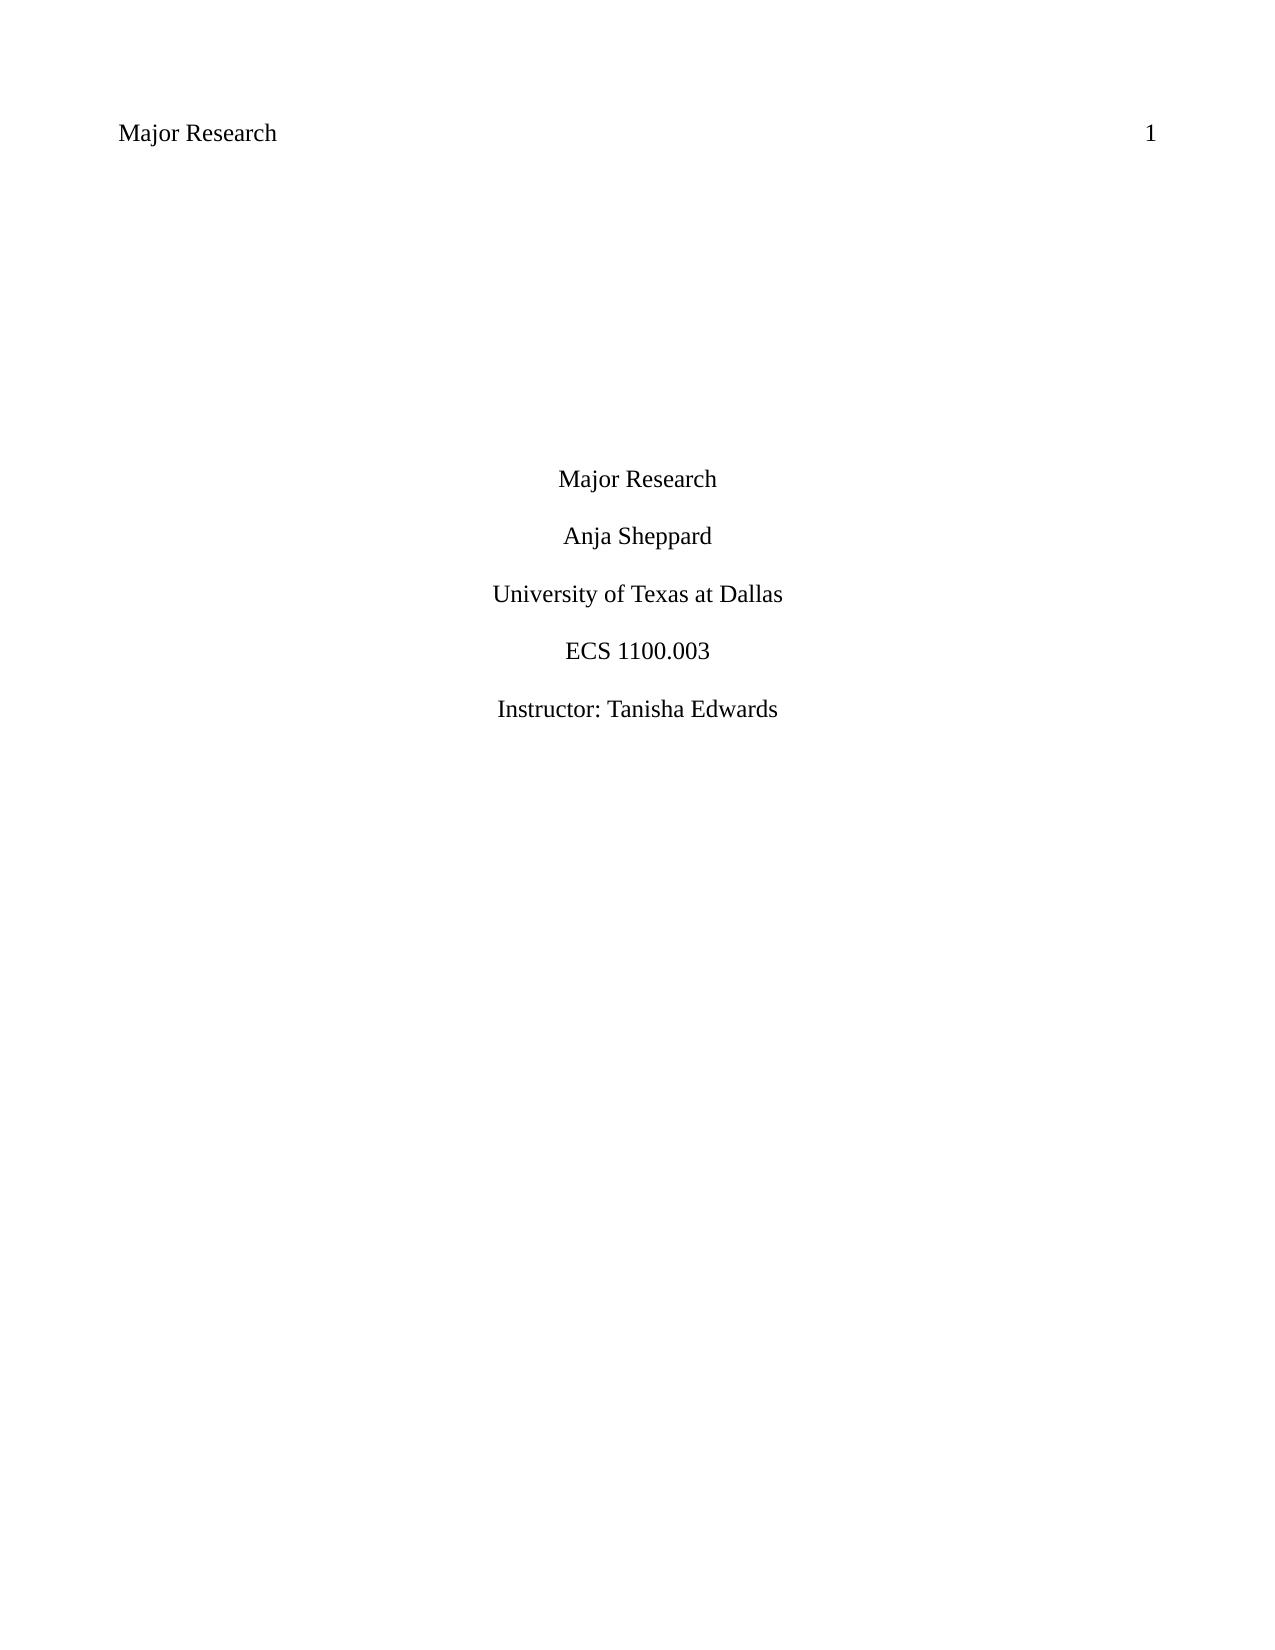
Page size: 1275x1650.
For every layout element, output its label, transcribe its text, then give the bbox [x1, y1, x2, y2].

text Anja Sheppard [118, 521, 1157, 550]
text University of Texas at Dallas [118, 579, 1157, 608]
text Instructor: Tanisha Edwards [118, 694, 1157, 723]
text ECS 1100.003 [118, 636, 1157, 665]
text Major Research [118, 464, 1157, 493]
